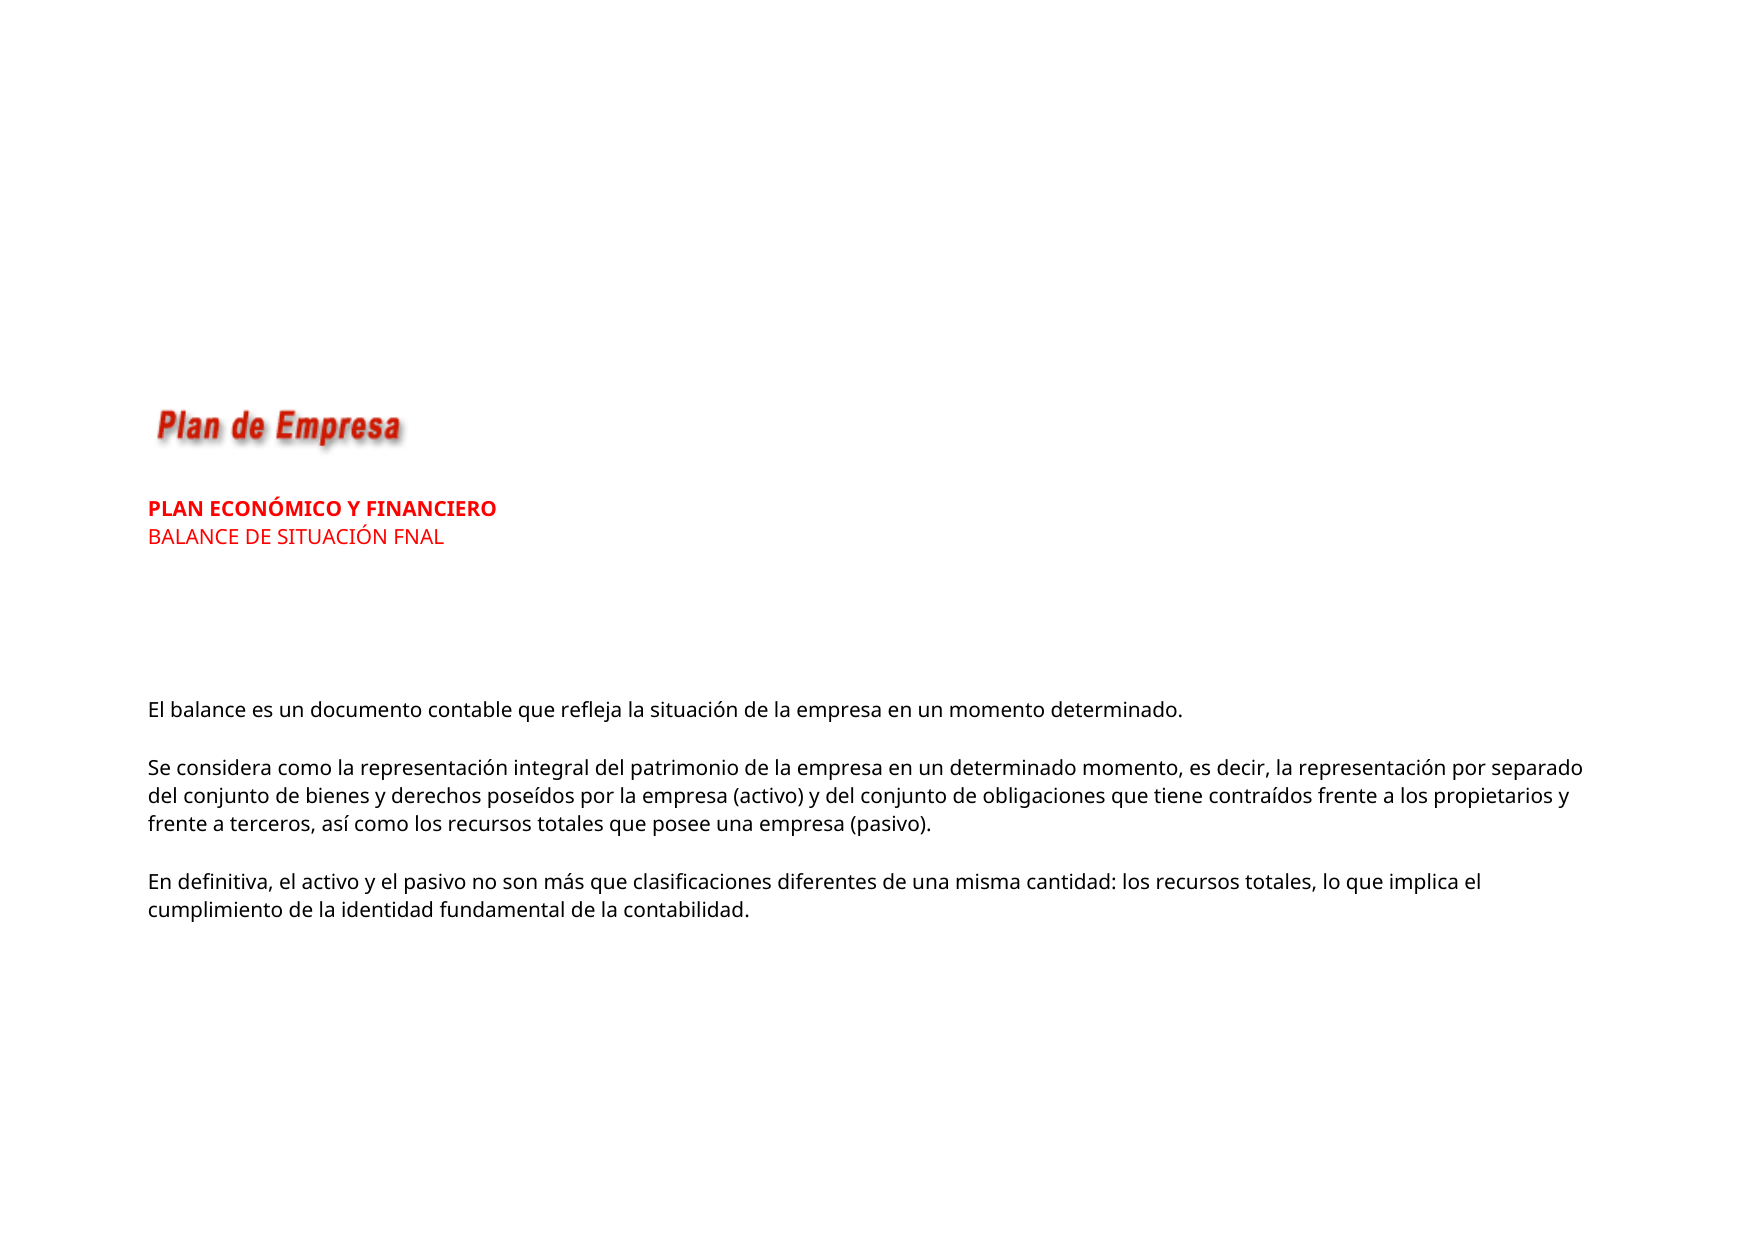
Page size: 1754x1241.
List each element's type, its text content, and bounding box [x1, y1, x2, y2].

text En definitiva, el activo y el pasivo no son más que clasificaciones diferentes de una misma cantidad: los recursos totales, lo que implica el cumplimiento de la identidad fundamental de la contabilidad. [148, 867, 1606, 924]
text PLAN ECONÓMICO Y FINANCIERO BALANCE DE SITUACIÓN FNAL [148, 494, 1606, 551]
picture [150, 402, 499, 465]
text El balance es un documento contable que refleja la situación de la empresa en un momento determinado. [148, 695, 1606, 723]
text Se considera como la representación integral del patrimonio de la empresa en un determinado momento, es decir, la representación por separado del conjunto de bienes y derechos poseídos por la empresa (activo) y del conjunto de obligaciones que tiene contraídos frente a los propietarios y frente a terceros, así como los recursos totales que posee una empresa (pasivo). [148, 753, 1606, 838]
